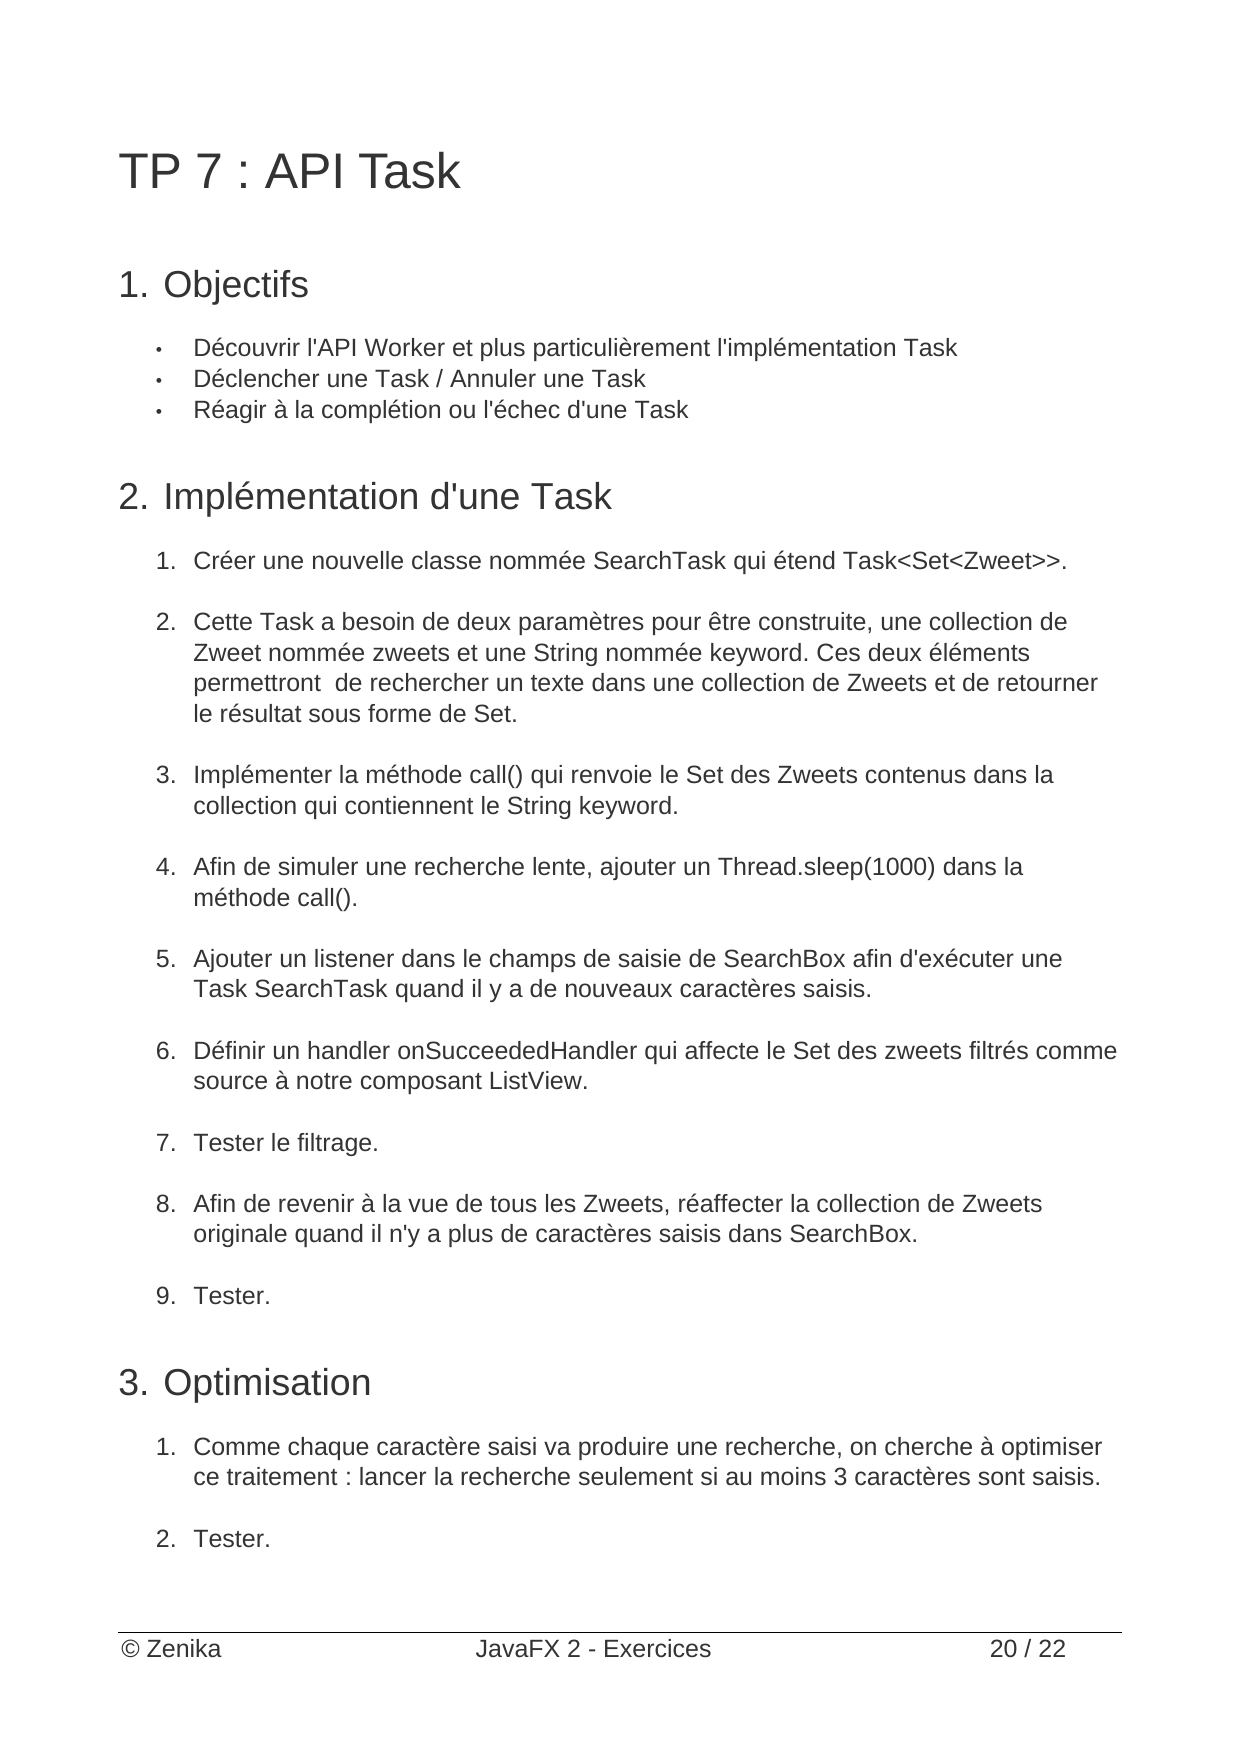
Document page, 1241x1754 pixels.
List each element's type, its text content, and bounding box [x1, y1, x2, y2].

list Créer une nouvelle classe nommée SearchTask qui étend Task<Set<Zweet>>. [156, 546, 1122, 605]
list Comme chaque caractère saisi va produire une recherche, on cherche à optimiser ce traitement : lancer la recherche seulement si au moins 3 caractères sont saisis. [156, 1432, 1122, 1522]
list Tester. [156, 1281, 1122, 1309]
list Découvrir l'API Worker et plus particulièrement l'implémentation Task [156, 334, 1122, 362]
list Tester le filtrage. [156, 1128, 1122, 1187]
list Afin de revenir à la vue de tous les Zweets, réaffecter la collection de Zweets originale quand il n'y a plus de caractères saisis dans SearchBox. [156, 1189, 1122, 1279]
list Afin de simuler une recherche lente, ajouter un Thread.sleep(1000) dans la méthode call(). [156, 853, 1122, 942]
list Cette Task a besoin de deux paramètres pour être construite, une collection de Zweet nommée zweets et une String nommée keyword. Ces deux éléments permettront de rechercher un texte dans une collection de Zweets et de retourner le résultat sous forme de Set. [156, 608, 1122, 758]
list Réagir à la complétion ou l'échec d'une Task [156, 395, 1122, 423]
list Ajouter un listener dans le champs de saisie de SearchBox afin d'exécuter une Task SearchTask quand il y a de nouveaux caractères saisis. [156, 944, 1122, 1034]
subtitle API Task [118, 143, 1122, 199]
subtitle Optimisation [118, 1362, 1122, 1403]
subtitle Objectifs [118, 263, 1122, 305]
subtitle Implémentation d'une Task [118, 476, 1122, 517]
list Implémenter la méthode call() qui renvoie le Set des Zweets contenus dans la collection qui contiennent le String keyword. [156, 761, 1122, 850]
list Déclencher une Task / Annuler une Task [156, 365, 1122, 393]
list Tester. [156, 1524, 1122, 1583]
list Définir un handler onSucceededHandler qui affecte le Set des zweets filtrés comme source à notre composant ListView. [156, 1036, 1122, 1126]
